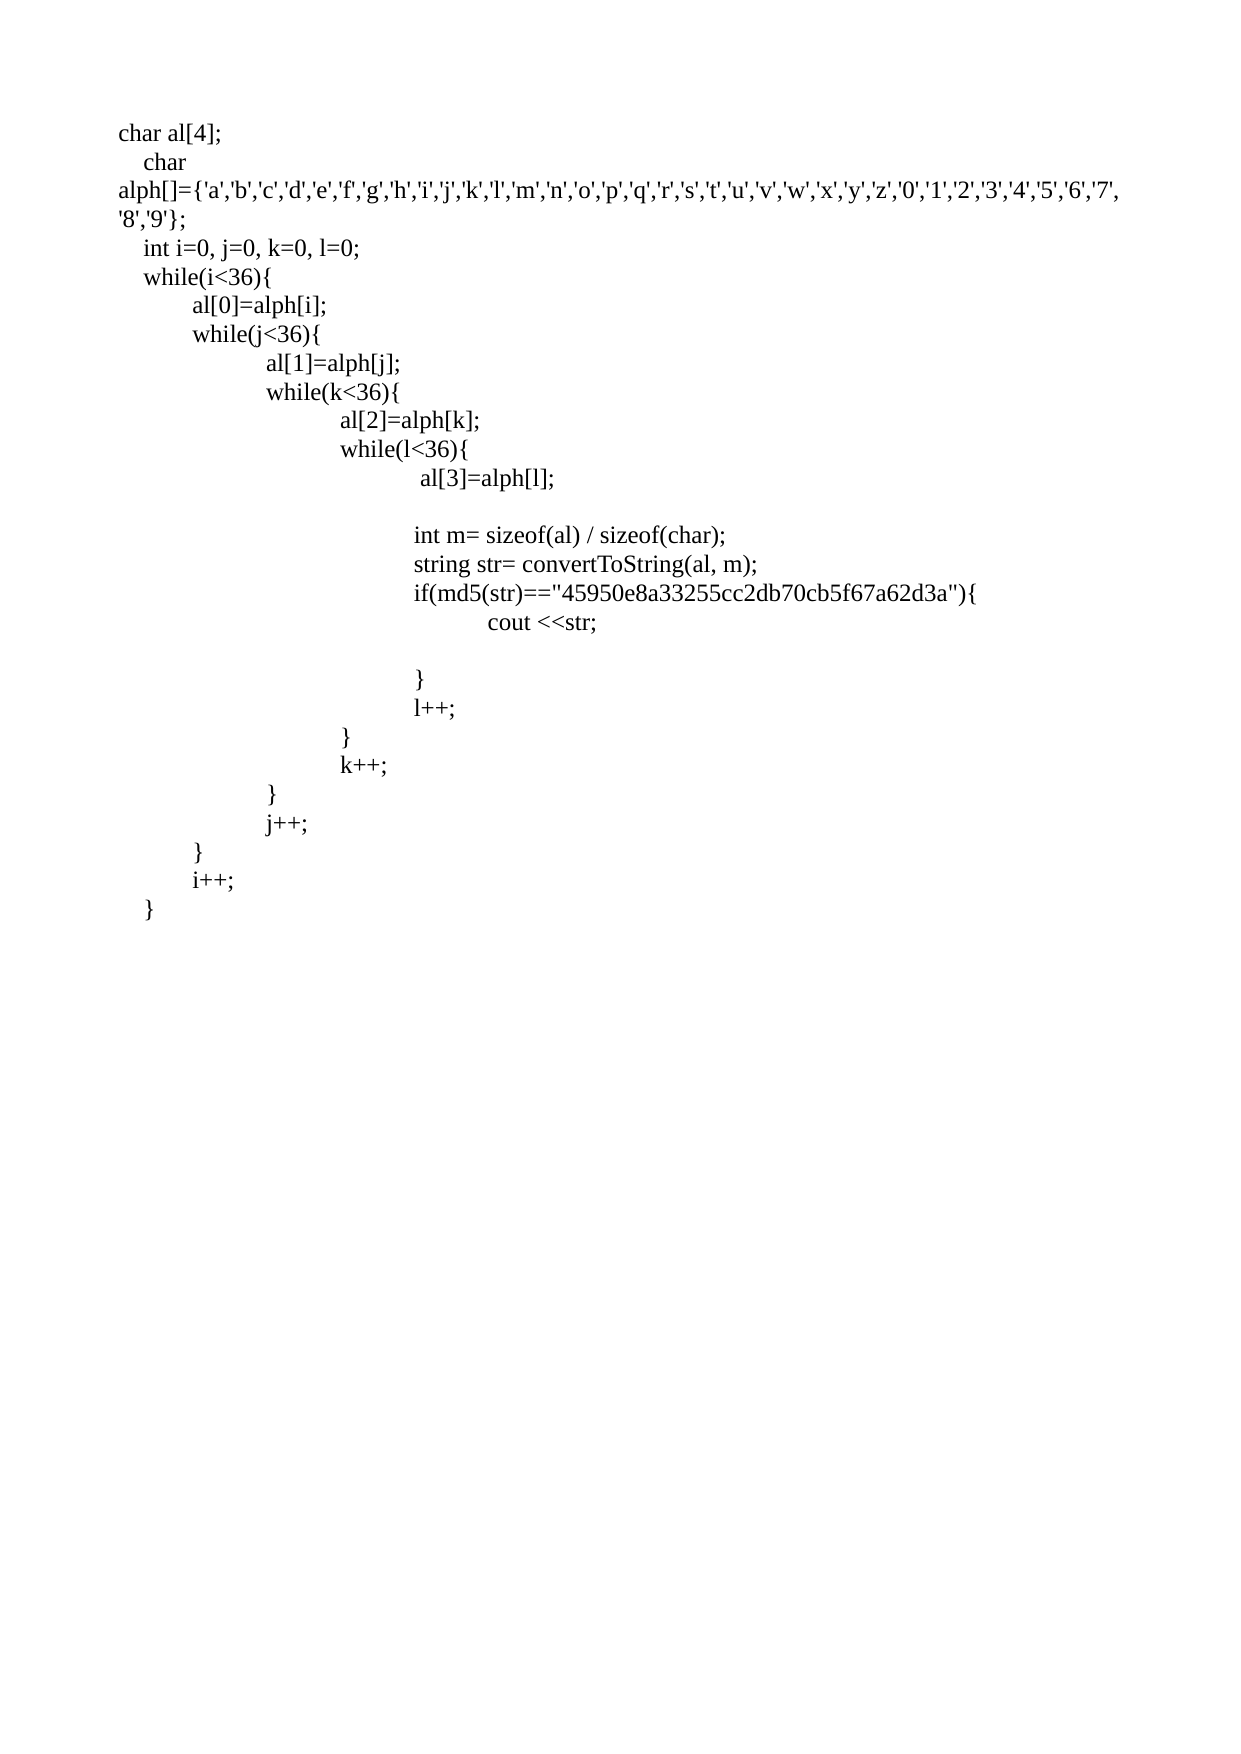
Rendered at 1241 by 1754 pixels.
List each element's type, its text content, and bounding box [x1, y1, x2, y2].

text int i=0, j=0, k=0, l=0; [118, 233, 1122, 262]
text cout <<str; [118, 607, 1122, 636]
text l++; [118, 693, 1122, 722]
text al[2]=alph[k]; [118, 406, 1122, 434]
text i++; [118, 866, 1122, 894]
text al[1]=alph[j]; [118, 348, 1122, 377]
text k++; [118, 751, 1122, 779]
text while(j<36){ [118, 319, 1122, 348]
text while(i<36){ [118, 262, 1122, 291]
text if(md5(str)=="45950e8a33255cc2db70cb5f67a62d3a"){ [118, 578, 1122, 607]
text char alph[]={'a','b','c','d','e','f','g','h','i','j','k','l','m','n','o','p','q','r','s','t','u','v','w','x','y','z','0','1','2','3','4','5','6','7','8','9'}; [118, 147, 1122, 233]
text al[0]=alph[i]; [118, 291, 1122, 319]
text while(l<36){ [118, 434, 1122, 463]
text char al[4]; [118, 118, 1122, 147]
text } [118, 837, 1122, 866]
text int m= sizeof(al) / sizeof(char); [118, 521, 1122, 549]
text al[3]=alph[l]; [118, 463, 1122, 492]
text while(k<36){ [118, 377, 1122, 406]
text } [118, 894, 1122, 923]
text } [118, 664, 1122, 693]
text } [118, 779, 1122, 808]
text j++; [118, 808, 1122, 837]
text string str= convertToString(al, m); [118, 549, 1122, 578]
text } [118, 722, 1122, 751]
